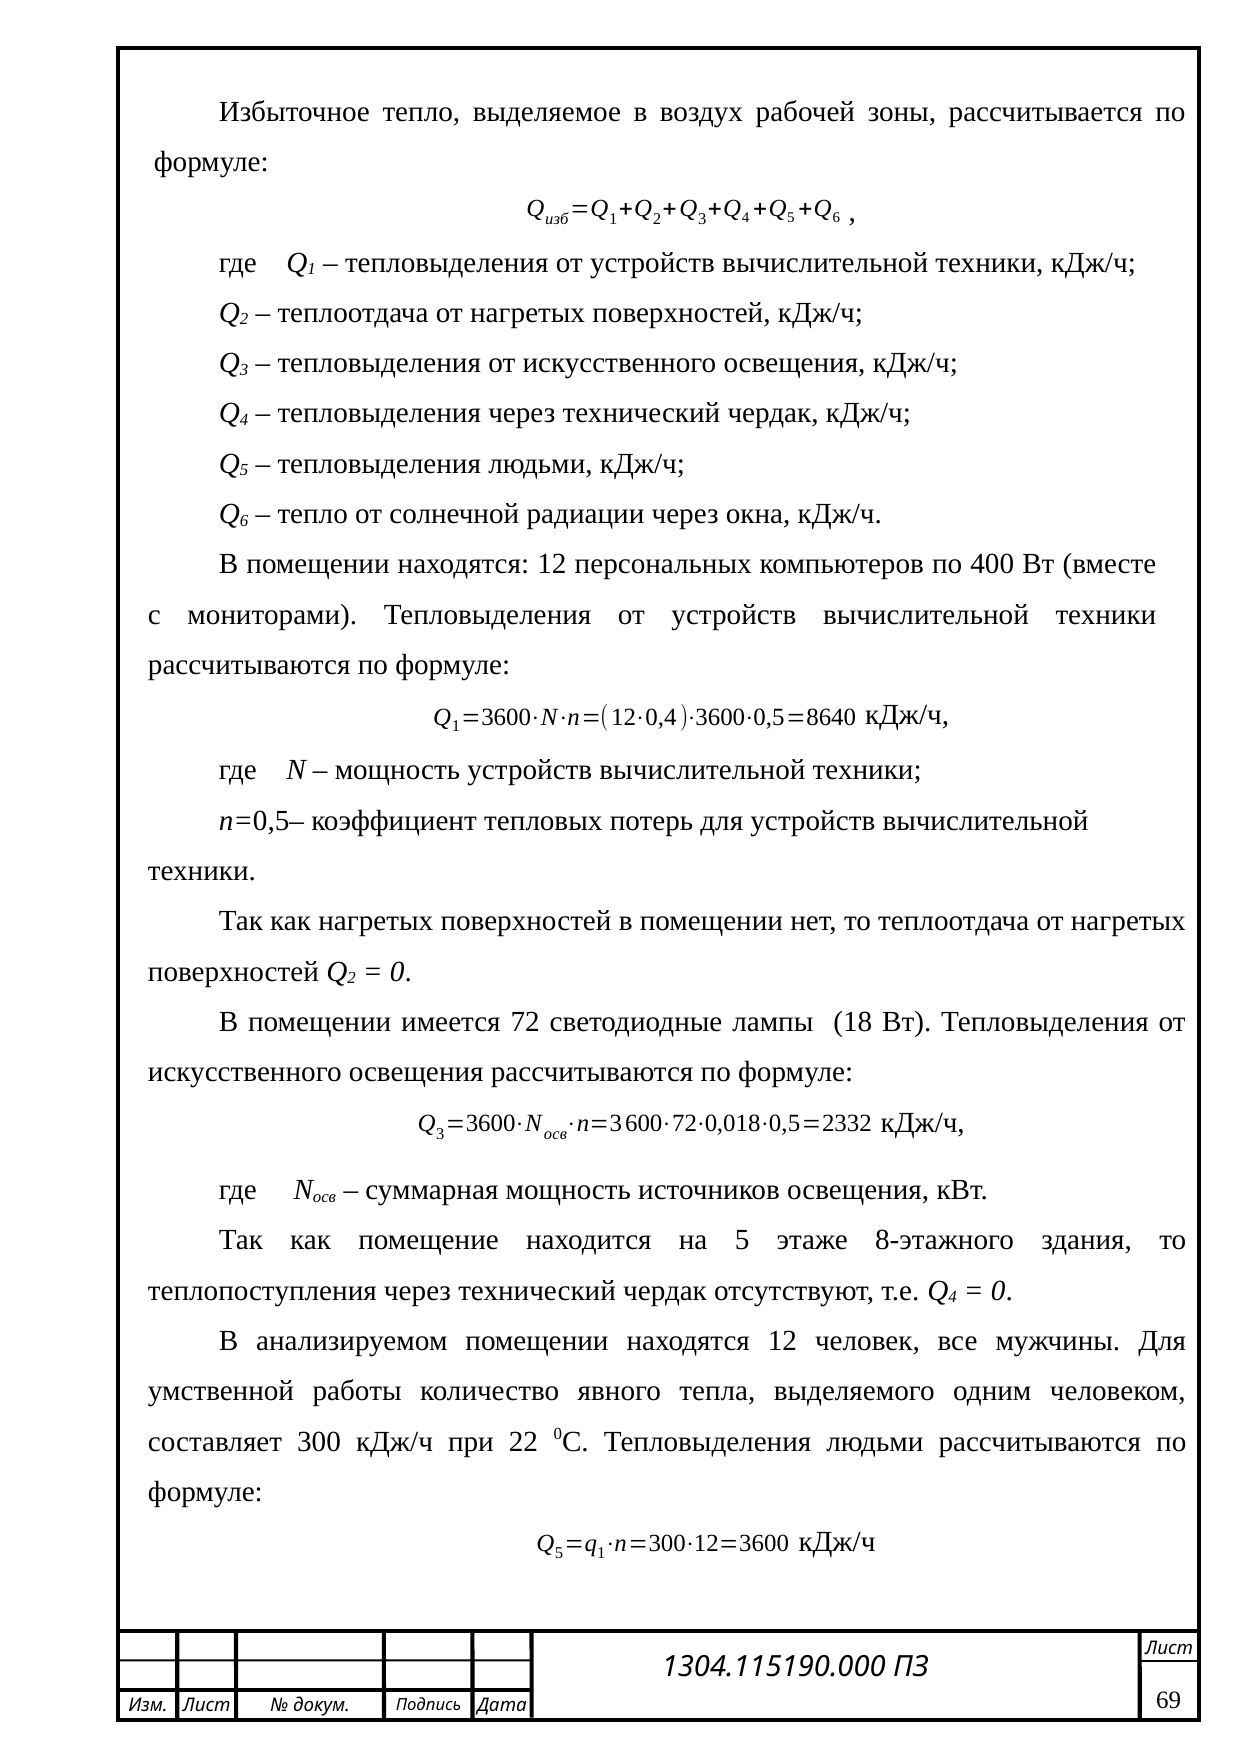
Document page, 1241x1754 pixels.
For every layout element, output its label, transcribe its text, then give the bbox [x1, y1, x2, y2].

text где Nосв – суммарная мощность источников освещения, кВт. [148, 1172, 1187, 1206]
text кДж/ч, [148, 697, 1157, 736]
text Так как помещение находится на 5 этаже 8-этажного здания, то теплопоступления через технический чердак отсутствуют, т.е. Q4 = 0. [148, 1222, 1187, 1306]
text n=0,5– коэффициент тепловых потерь для устройств вычислительной техники. [148, 803, 1187, 887]
text кДж/ч, [148, 1105, 1157, 1143]
text Q5 – тепловыделения людьми, кДж/ч; [153, 446, 1187, 479]
text В помещении находятся: 12 персональных компьютеров по 400 Вт (вместе с мониторами). Тепловыделения от устройств вычислительной техники рассчитываются по формуле: [148, 547, 1157, 681]
text В помещении имеется 72 светодиодные лампы (18 Вт). Тепловыделения от искусственного освещения рассчитываются по формуле: [148, 1004, 1187, 1088]
text Избыточное тепло, выделяемое в воздух рабочей зоны, рассчитывается по формуле: [153, 94, 1187, 178]
text кДж/ч [148, 1524, 1187, 1563]
text В анализируемом помещении находятся 12 человек, все мужчины. Для умственной работы количество явного тепла, выделяемого одним человеком, составляет 300 кДж/ч при 22 0С. Тепловыделения людьми рассчитываются по формуле: [148, 1323, 1187, 1508]
text Q4 – тепловыделения через технический чердак, кДж/ч; [153, 396, 1187, 429]
text Q3 – тепловыделения от искусственного освещения, кДж/ч; [153, 345, 1187, 379]
text где N – мощность устройств вычислительной техники; [148, 752, 1187, 786]
text Так как нагретых поверхностей в помещении нет, то теплоотдача от нагретых поверхностей Q2 = 0. [148, 903, 1187, 987]
text , [148, 194, 1157, 228]
text Q2 – теплоотдача от нагретых поверхностей, кДж/ч; [153, 295, 1187, 328]
text где Q1 – тепловыделения от устройств вычислительной техники, кДж/ч; [153, 245, 1187, 278]
text Q6 – тепло от солнечной радиации через окна, кДж/ч. [153, 496, 1187, 530]
